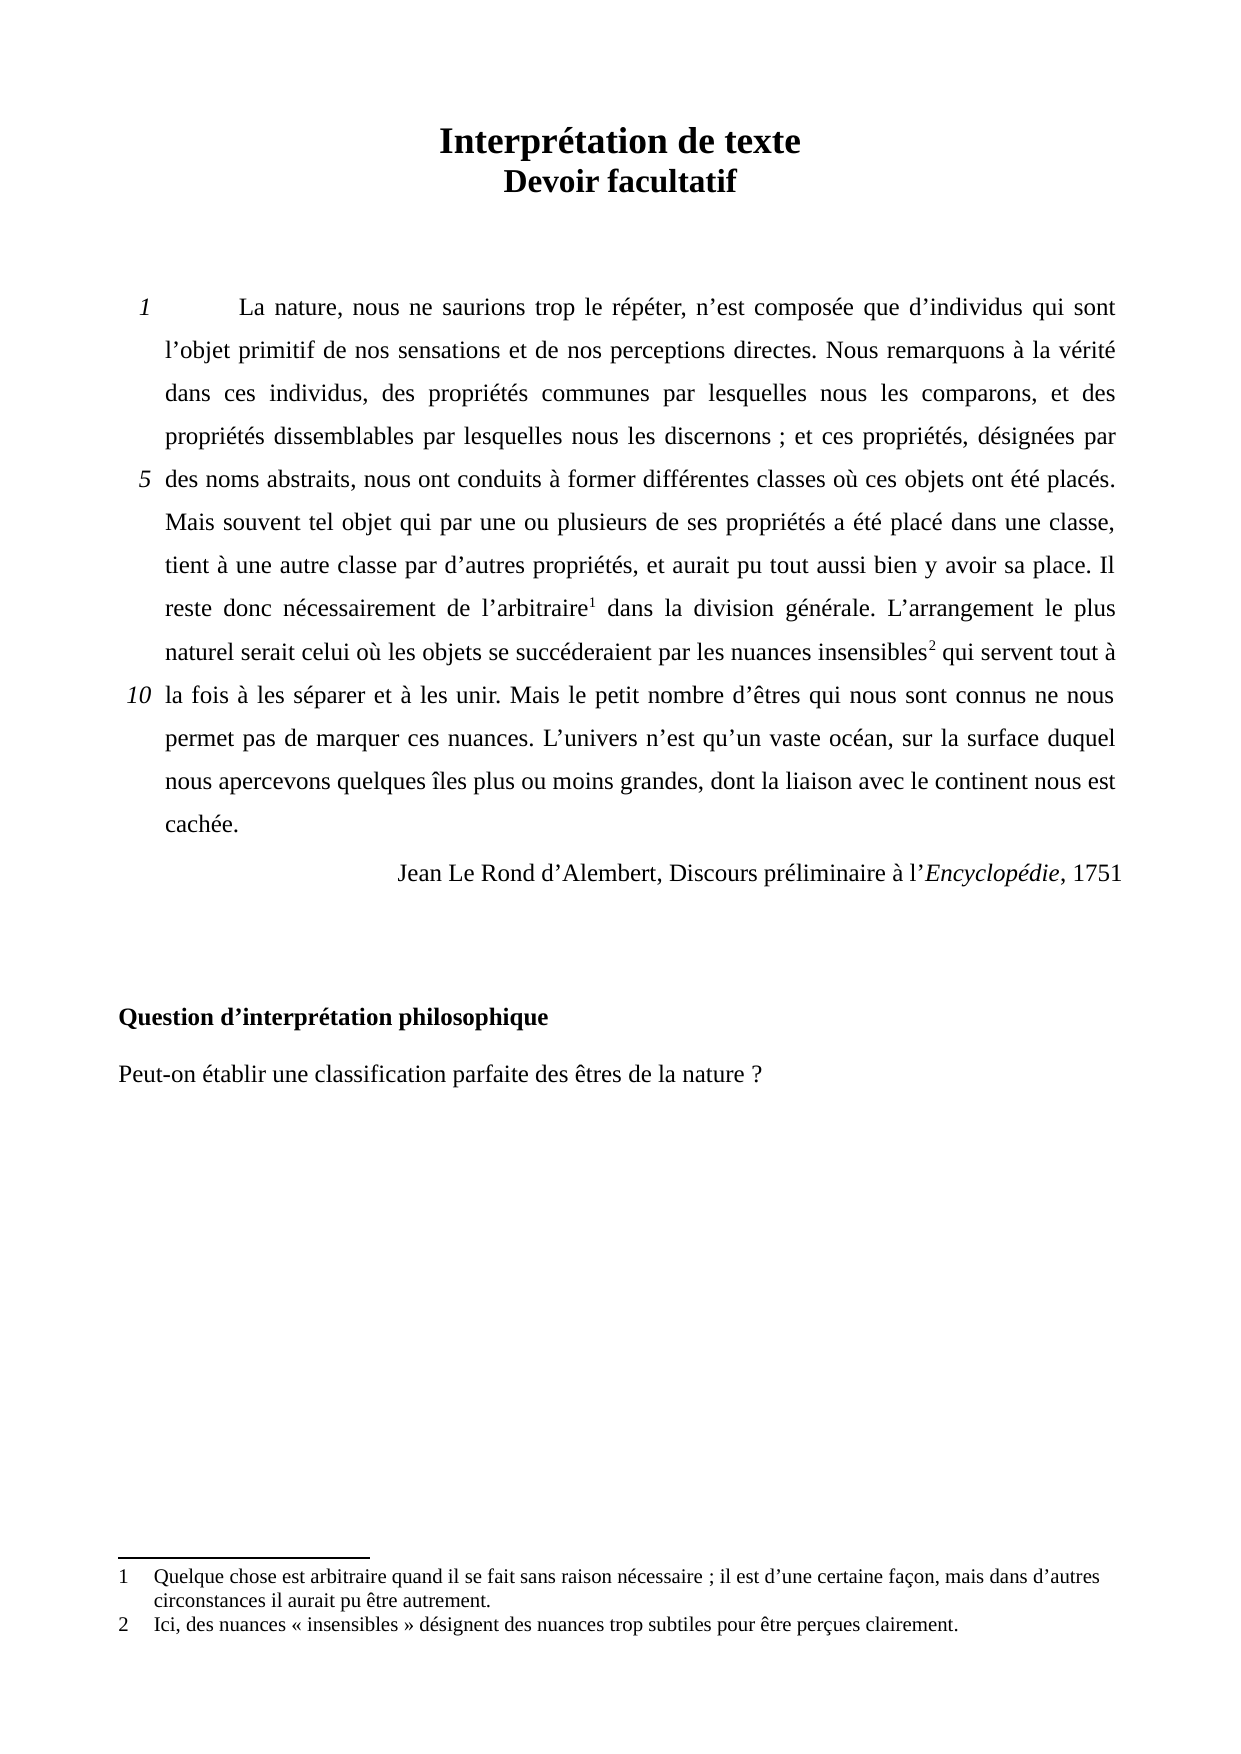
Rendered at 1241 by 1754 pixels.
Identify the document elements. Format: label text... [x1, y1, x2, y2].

table_header La nature, nous ne saurions trop le répéter, n’est composée que d’individus qui sont l’objet primitif de nos sensations et de nos perceptions directes. Nous remarquons à la vérité dans ces individus, des propriétés communes par lesquelles nous les comparons, et des propriétés dissemblables par lesquelles nous les discernons ; et ces propriétés, désignées par des noms abstraits, nous ont conduits à former différentes classes où ces objets ont été placés. Mais souvent tel objet qui par une ou plusieurs de ses propriétés a été placé dans une classe, tient à une autre classe par d’autres propriétés, et aurait pu tout aussi bien y avoir sa place. Il reste donc nécessairement de l’arbitraire dans la division générale. L’arrangement le plus naturel serait celui où les objets se succéderaient par les nuances insensibles qui servent tout à la fois à les séparer et à les unir. Mais le petit nombre d’êtres qui nous sont connus ne nous permet pas de marquer ces nuances. L’univers n’est qu’un vaste océan, sur la surface duquel nous apercevons quelques îles plus ou moins grandes, dont la liaison avec le continent nous est cachée. [159, 286, 1122, 858]
table_header 1 5 10 [118, 286, 159, 858]
text Devoir facultatif [118, 161, 1122, 199]
text Jean Le Rond d’Alembert, Discours préliminaire à l’Encyclopédie, 1751 [118, 858, 1122, 887]
text Interprétation de texte [118, 118, 1122, 161]
text Peut-on établir une classification parfaite des êtres de la nature ? [118, 1059, 1122, 1088]
text Question d’interprétation philosophique [118, 1002, 1122, 1030]
